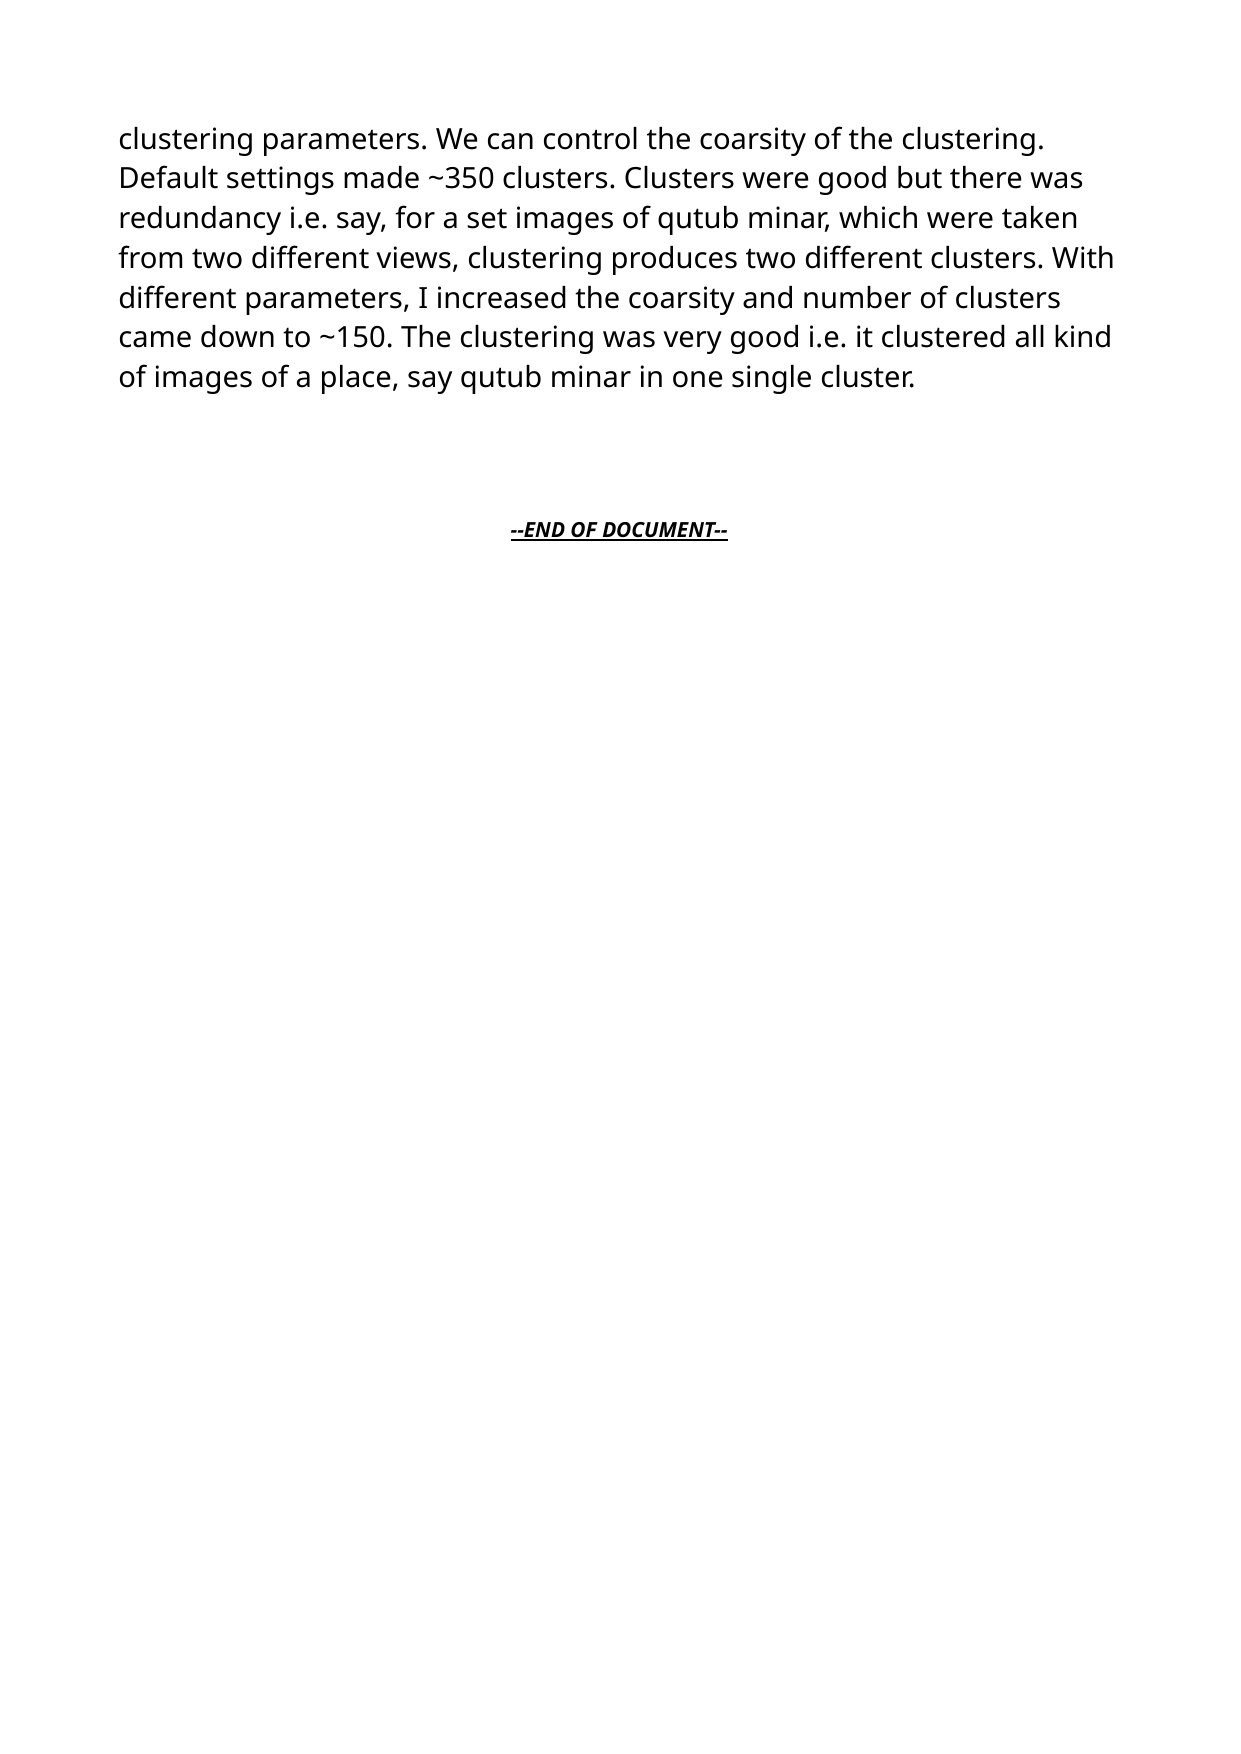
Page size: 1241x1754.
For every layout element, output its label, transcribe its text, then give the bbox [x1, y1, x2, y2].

text --END OF DOCUMENT-- [118, 515, 1122, 543]
text clustering parameters. We can control the coarsity of the clustering. Default settings made ~350 clusters. Clusters were good but there was redundancy i.e. say, for a set images of qutub minar, which were taken from two different views, clustering produces two different clusters. With different parameters, I increased the coarsity and number of clusters came down to ~150. The clustering was very good i.e. it clustered all kind of images of a place, say qutub minar in one single cluster. [118, 118, 1122, 396]
